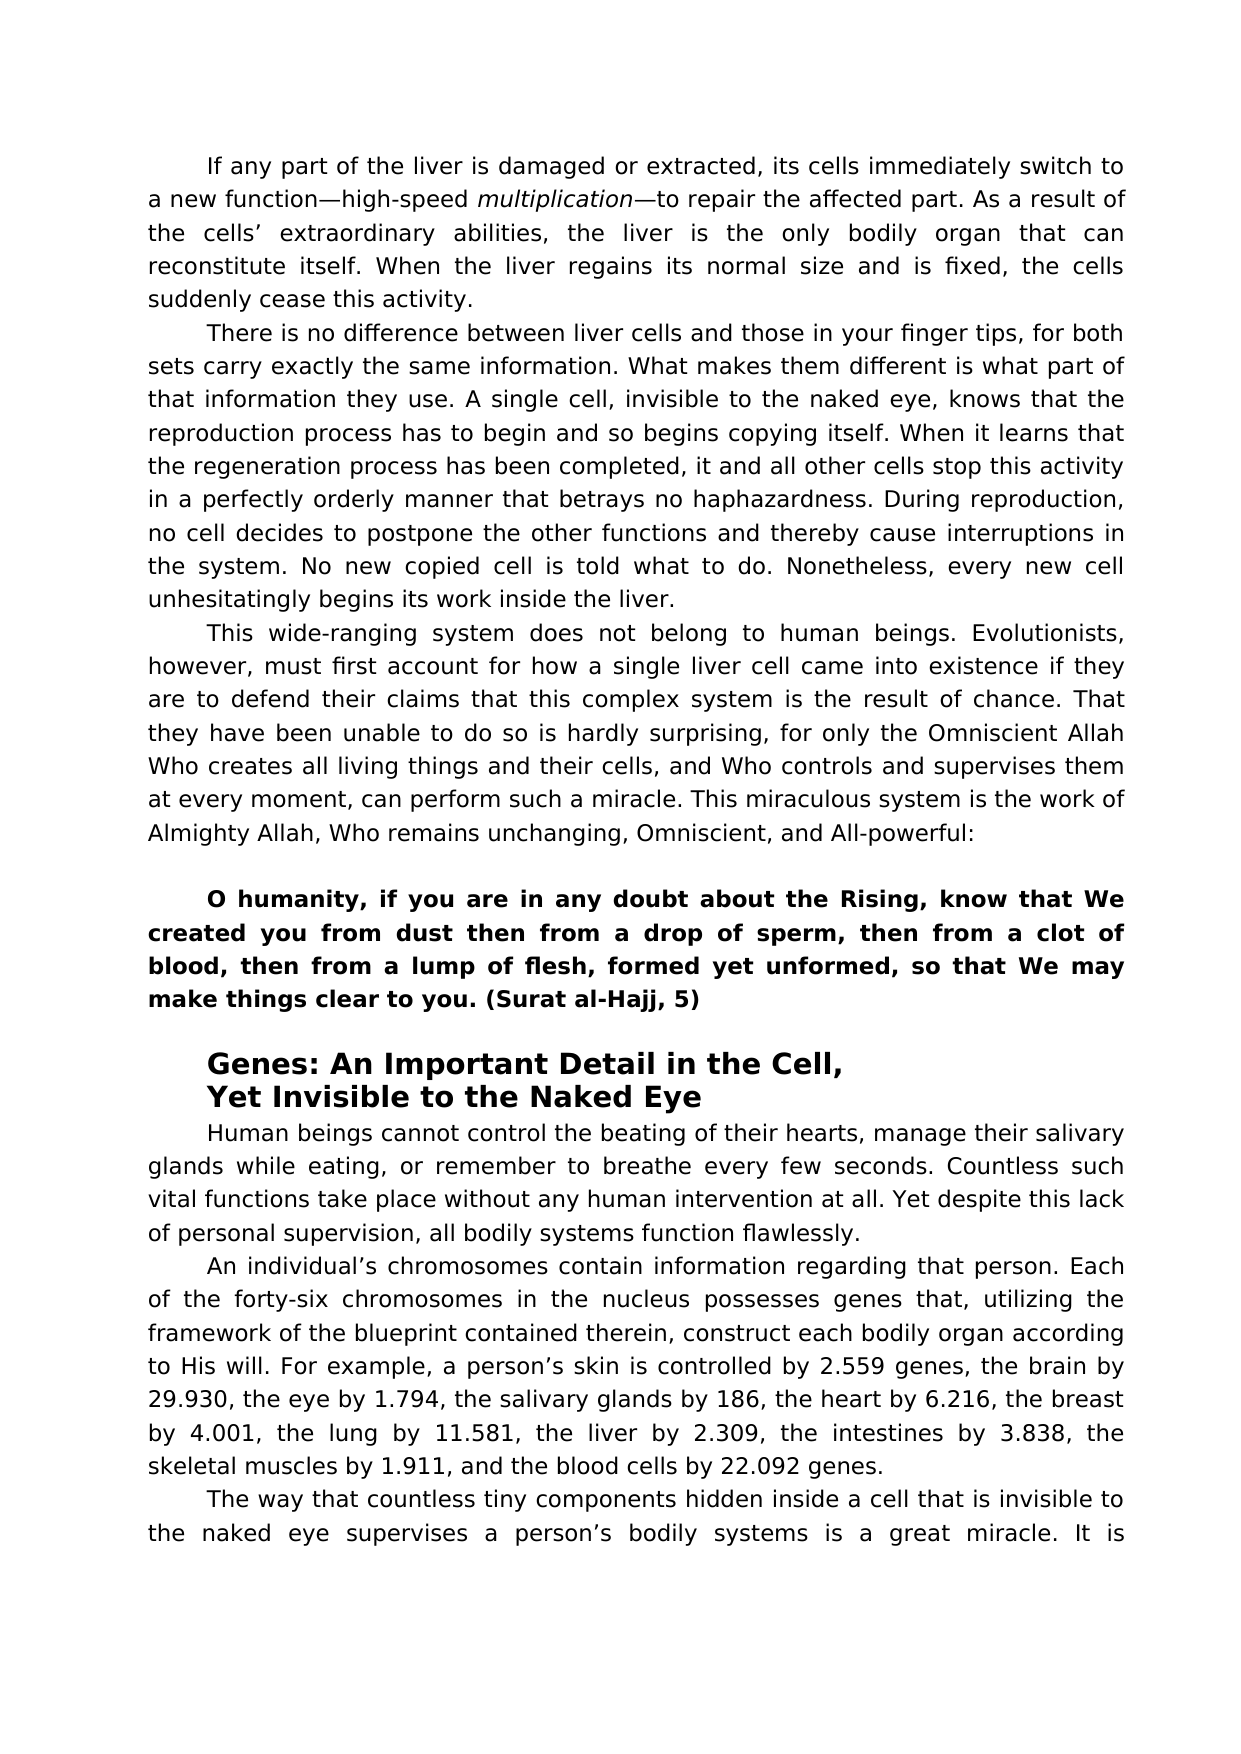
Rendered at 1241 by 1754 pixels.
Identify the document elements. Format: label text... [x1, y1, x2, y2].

text If any part of the liver is damaged or extracted, its cells immediately switch to a new function—high-speed multiplication—to repair the affected part. As a result of the cells’ extraordinary abilities, the liver is the only bodily organ that can reconstitute itself. When the liver regains its normal size and is fixed, the cells suddenly cease this activity. [148, 148, 1126, 314]
text O humanity, if you are in any doubt about the Rising, know that We created you from dust then from a drop of sperm, then from a clot of blood, then from a lump of flesh, formed yet unformed, so that We may make things clear to you. (Surat al-Hajj, 5) [148, 881, 1126, 1014]
text Genes: An Important Detail in the Cell, [148, 1048, 1126, 1081]
text This wide-ranging system does not belong to human beings. Evolutionists, however, must first account for how a single liver cell came into existence if they are to defend their claims that this complex system is the result of chance. That they have been unable to do so is hardly surprising, for only the Omniscient Allah Who creates all living things and their cells, and Who controls and supervises them at every moment, can perform such a miracle. This miraculous system is the work of Almighty Allah, Who remains unchanging, Omniscient, and All-powerful: [148, 614, 1126, 848]
text There is no difference between liver cells and those in your finger tips, for both sets carry exactly the same information. What makes them different is what part of that information they use. A single cell, invisible to the naked eye, knows that the reproduction process has to begin and so begins copying itself. When it learns that the regeneration process has been completed, it and all other cells stop this activity in a perfectly orderly manner that betrays no haphazardness. During reproduction, no cell decides to postpone the other functions and thereby cause interruptions in the system. No new copied cell is told what to do. Nonetheless, every new cell unhesitatingly begins its work inside the liver. [148, 314, 1126, 614]
text An individual’s chromosomes contain information regarding that person. Each of the forty-six chromosomes in the nucleus possesses genes that, utilizing the framework of the blueprint contained therein, construct each bodily organ according to His will. For example, a person’s skin is controlled by 2.559 genes, the brain by 29.930, the eye by 1.794, the salivary glands by 186, the heart by 6.216, the breast by 4.001, the lung by 11.581, the liver by 2.309, the intestines by 3.838, the skeletal muscles by 1.911, and the blood cells by 22.092 genes. [148, 1248, 1126, 1481]
text Yet Invisible to the Naked Eye [148, 1081, 1126, 1114]
text The way that countless tiny components hidden inside a cell that is invisible to the naked eye supervises a person’s bodily systems is a great miracle. It is [148, 1481, 1126, 1548]
text Human beings cannot control the beating of their hearts, manage their salivary glands while eating, or remember to breathe every few seconds. Countless such vital functions take place without any human intervention at all. Yet despite this lack of personal supervision, all bodily systems function flawlessly. [148, 1114, 1126, 1248]
